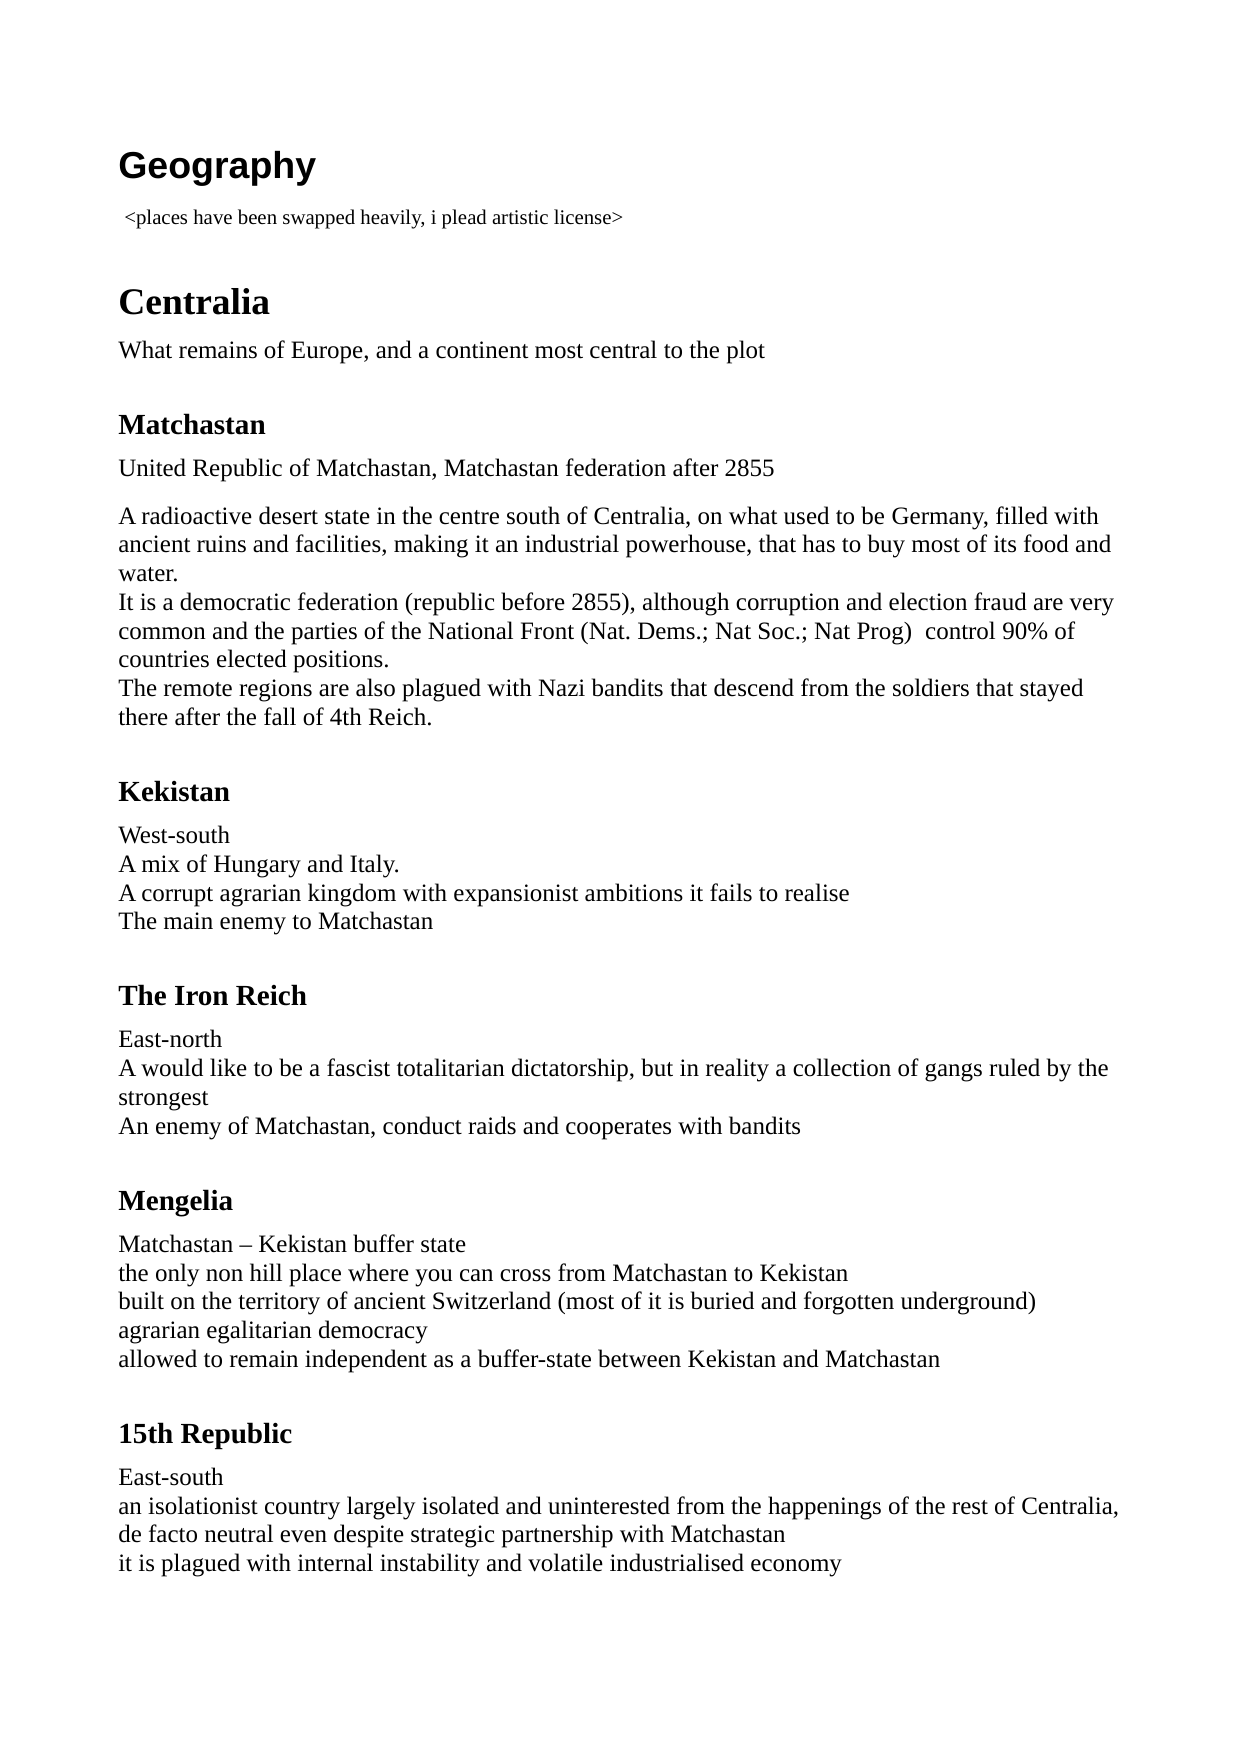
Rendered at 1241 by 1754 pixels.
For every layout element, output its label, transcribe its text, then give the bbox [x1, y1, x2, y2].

text Matchastan – Kekistan buffer state [118, 1229, 1122, 1258]
text West-south [118, 820, 1122, 849]
subtitle 15th Republic [118, 1416, 1122, 1449]
text the only non hill place where you can cross from Matchastan to Kekistan [118, 1258, 1122, 1286]
text agrarian egalitarian democracy [118, 1315, 1122, 1344]
text What remains of Europe, and a continent most central to the plot [118, 335, 1122, 364]
text A would like to be a fascist totalitarian dictatorship, but in reality a collection of gangs ruled by the strongest [118, 1053, 1122, 1111]
subtitle Matchastan [118, 407, 1122, 441]
text East-north [118, 1024, 1122, 1053]
text United Republic of Matchastan, Matchastan federation after 2855 [118, 453, 1122, 482]
text it is plagued with internal instability and volatile industrialised economy [118, 1548, 1122, 1577]
subtitle Mengelia [118, 1183, 1122, 1216]
text A radioactive desert state in the centre south of Centralia, on what used to be Germany, filled with ancient ruins and facilities, making it an industrial powerhouse, that has to buy most of its food and water. [118, 501, 1122, 587]
subtitle Geography [118, 143, 1122, 186]
text A mix of Hungary and Italy. A corrupt agrarian kingdom with expansionist ambitions it fails to realise [118, 849, 1122, 906]
subtitle The Iron Reich [118, 978, 1122, 1012]
subtitle Centralia [118, 279, 1122, 322]
text An enemy of Matchastan, conduct raids and cooperates with bandits [118, 1111, 1122, 1139]
text an isolationist country largely isolated and uninterested from the happenings of the rest of Centralia, de facto neutral even despite strategic partnership with Matchastan [118, 1491, 1122, 1548]
text allowed to remain independent as a buffer-state between Kekistan and Matchastan [118, 1344, 1122, 1373]
subtitle Kekistan [118, 774, 1122, 808]
text built on the territory of ancient Switzerland (most of it is buried and forgotten underground) [118, 1286, 1122, 1315]
text <places have been swapped heavily, i plead artistic license> [124, 204, 1116, 229]
text It is a democratic federation (republic before 2855), although corruption and election fraud are very common and the parties of the National Front (Nat. Dems.; Nat Soc.; Nat Prog) control 90% of countries elected positions. [118, 587, 1122, 673]
text The remote regions are also plagued with Nazi bandits that descend from the soldiers that stayed there after the fall of 4th Reich. [118, 673, 1122, 731]
text East-south [118, 1462, 1122, 1491]
text The main enemy to Matchastan [118, 906, 1122, 935]
